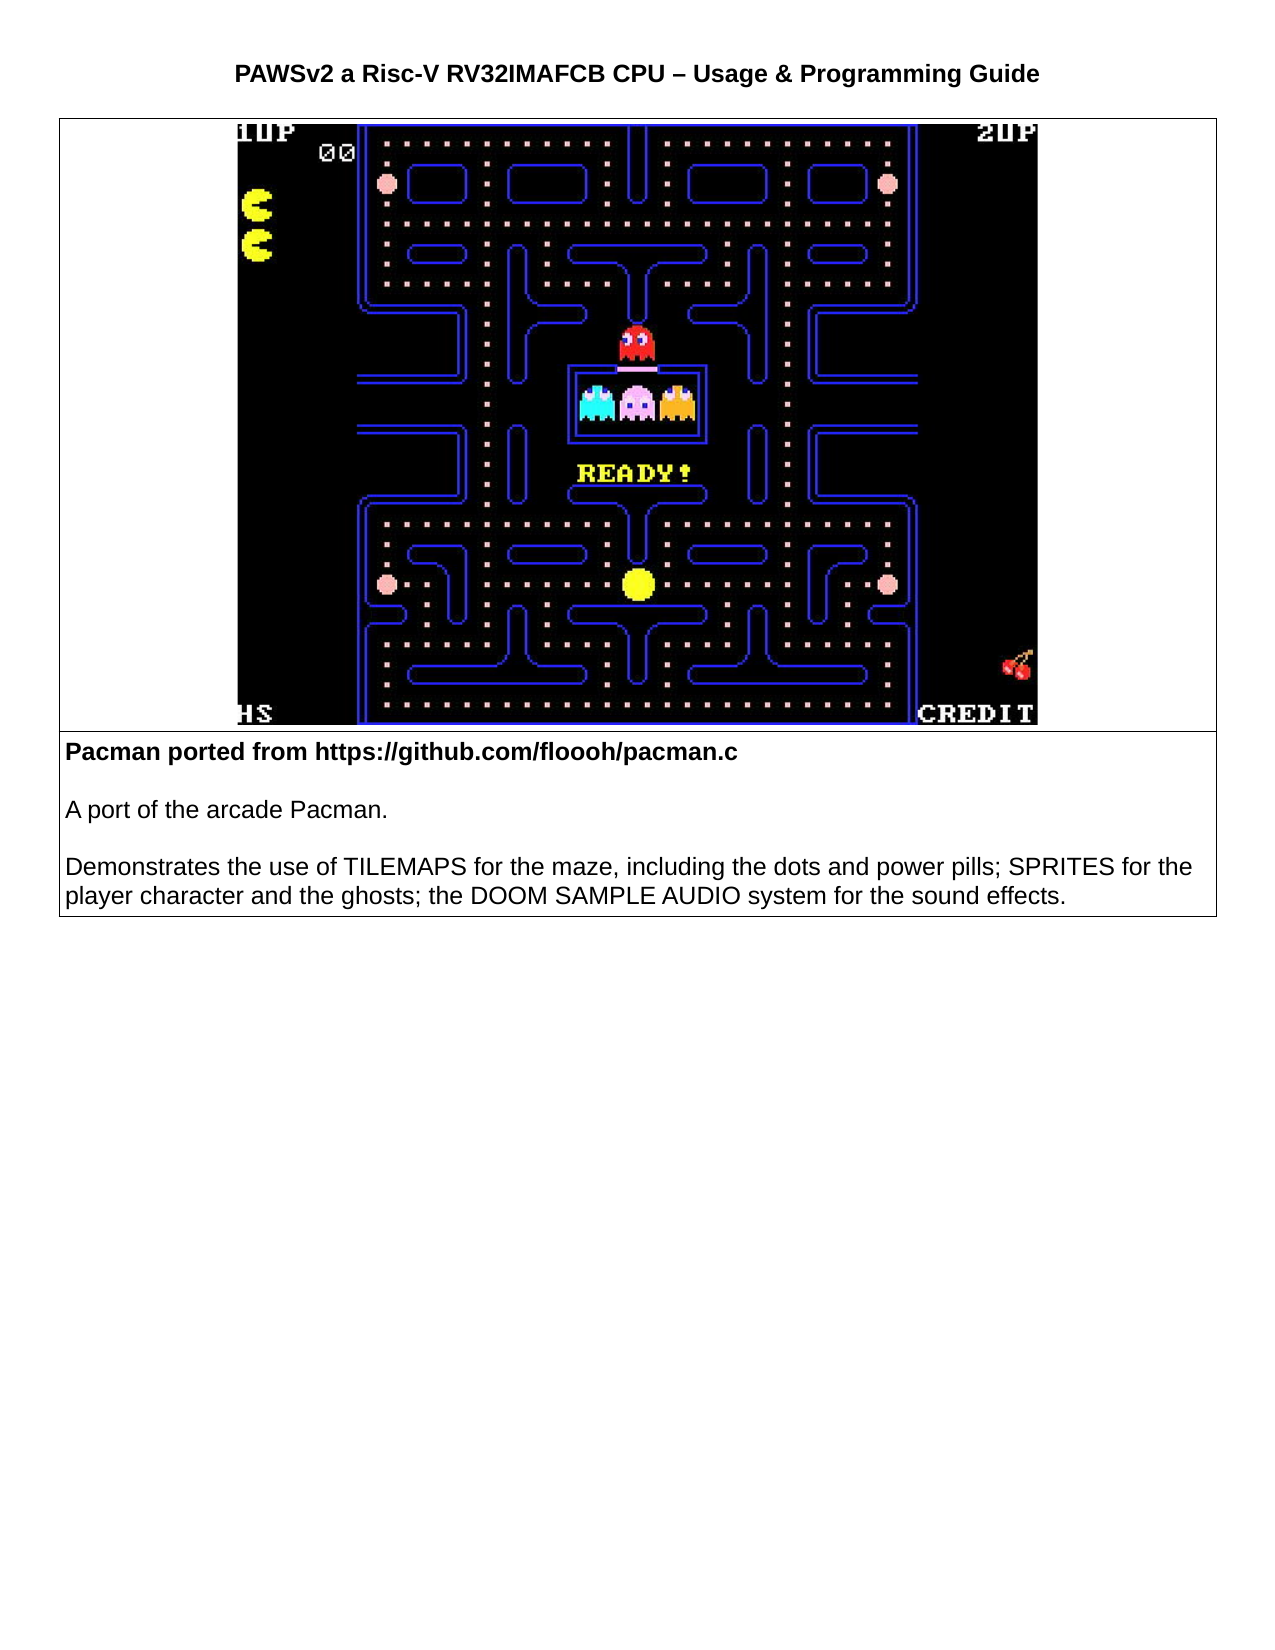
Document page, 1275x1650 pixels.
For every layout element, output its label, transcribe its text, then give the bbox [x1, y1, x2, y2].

table_header [60, 119, 1216, 731]
table_cell Pacman ported from https://github.com/floooh/pacman.c A port of the arcade Pacman. Demonstrates the use of TILEMAPS for the maze, including the dots and power pills; SPRITES for the player character and the ghosts; the DOOM SAMPLE AUDIO system for the sound effects. [60, 732, 1216, 916]
picture [237, 124, 1038, 725]
